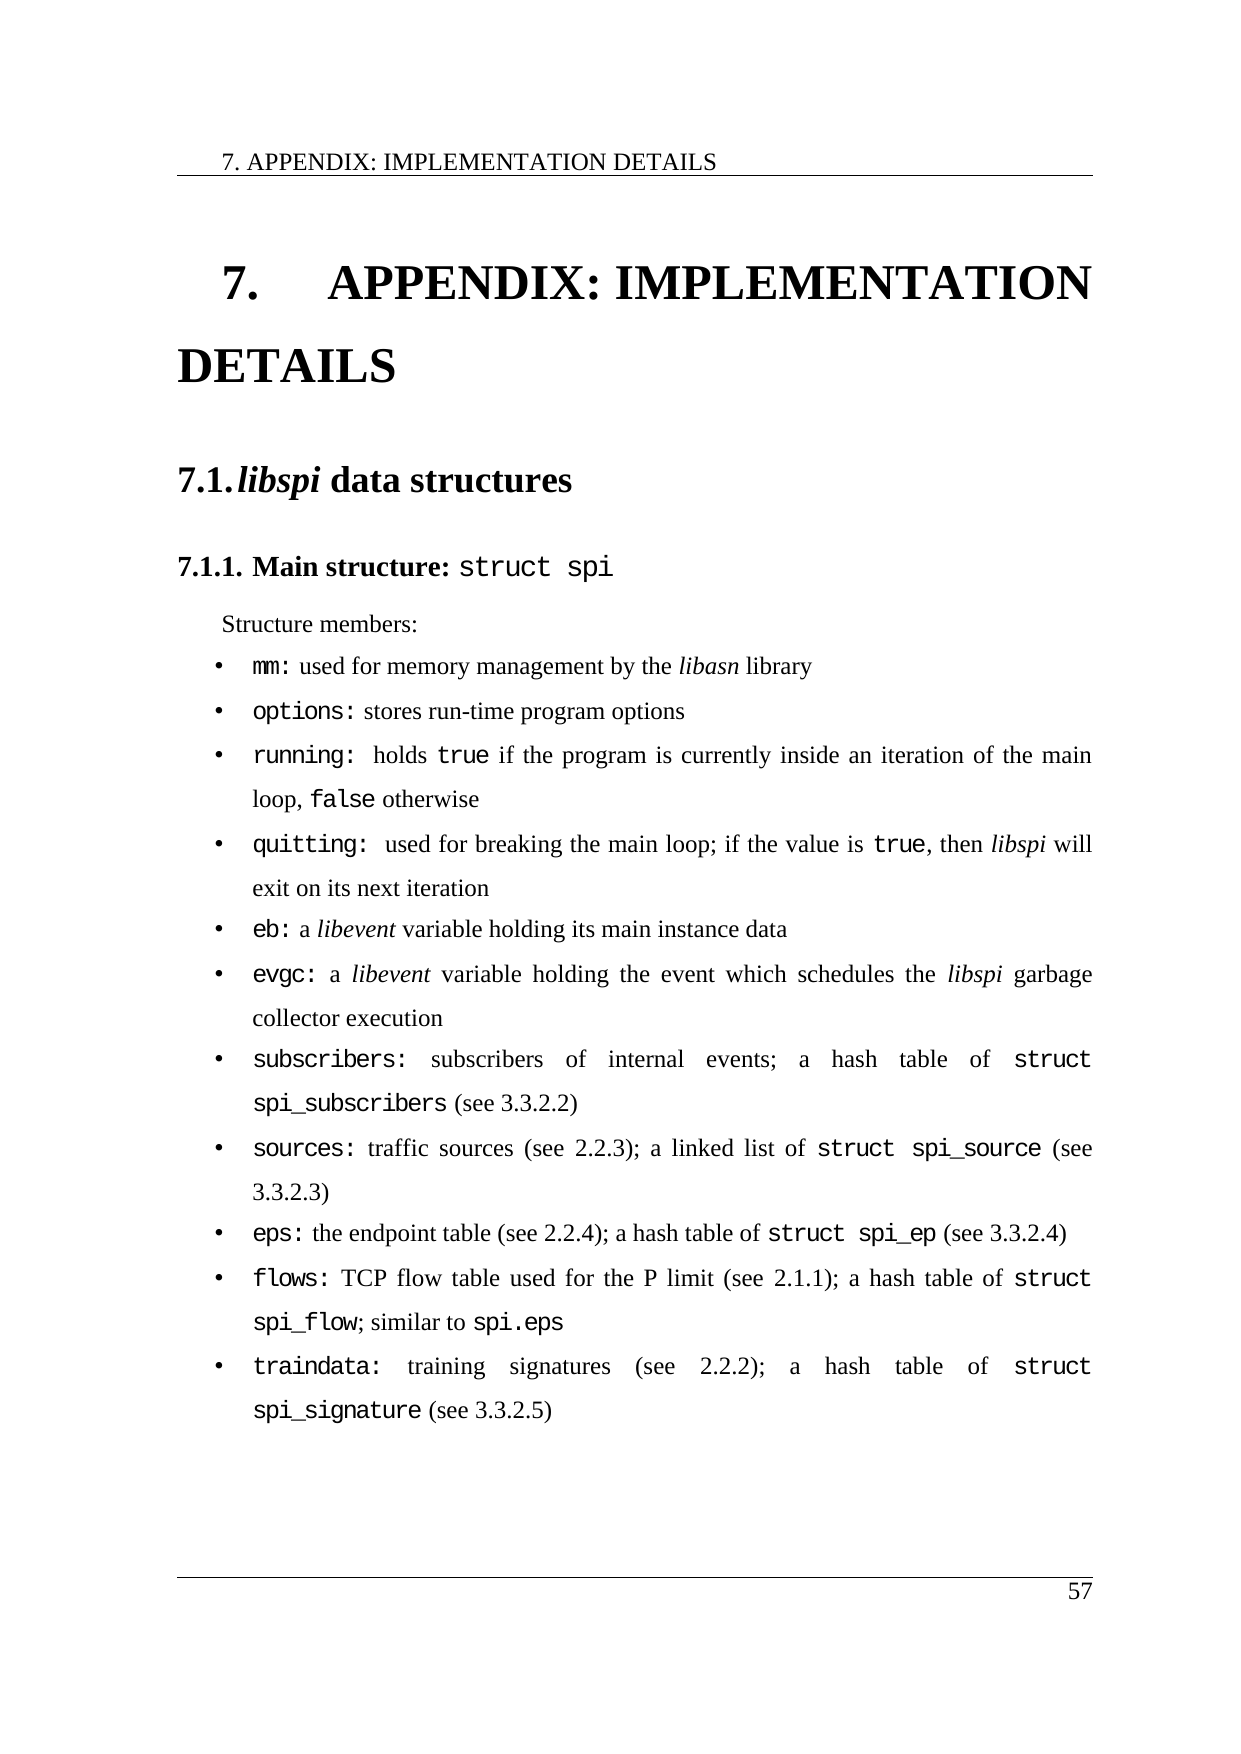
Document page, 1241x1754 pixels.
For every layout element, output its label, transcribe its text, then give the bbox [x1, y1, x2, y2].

list eb: a libevent variable holding its main instance data [214, 915, 1093, 945]
text Structure members: [177, 611, 1093, 638]
list traindata: training signatures (see 2.2.2); a hash table of struct spi_signature (see 3.3.2.5) [214, 1352, 1093, 1426]
list evgc: a libevent variable holding the event which schedules the libspi garbage collector execution [214, 960, 1093, 1031]
list mm: used for memory management by the libasn library [214, 652, 1093, 682]
list sources: traffic sources (see 2.2.3); a linked list of struct spi_source (see 3.3.2.3) [214, 1134, 1093, 1205]
list running: holds true if the program is currently inside an iteration of the main loop, false otherwise [214, 742, 1093, 815]
list quitting: used for breaking the main loop; if the value is true, then libspi will exit on its next iteration [214, 830, 1093, 902]
list subscribers: subscribers of internal events; a hash table of struct spi_subscribers (see 3.3.2.2) [214, 1045, 1093, 1119]
list flows: TCP flow table used for the P limit (see 2.1.1); a hash table of struct spi_flow; similar to spi.eps [214, 1264, 1093, 1338]
subtitle Main structure: struct spi [177, 550, 1093, 585]
subtitle libspi data structures [177, 459, 1093, 500]
list eps: the endpoint table (see 2.2.4); a hash table of struct spi_ep (see 3.3.2.4) [214, 1219, 1093, 1249]
list options: stores run-time program options [214, 697, 1093, 727]
subtitle APPENDIX: IMPLEMENTATION DETAILS [177, 255, 1093, 393]
